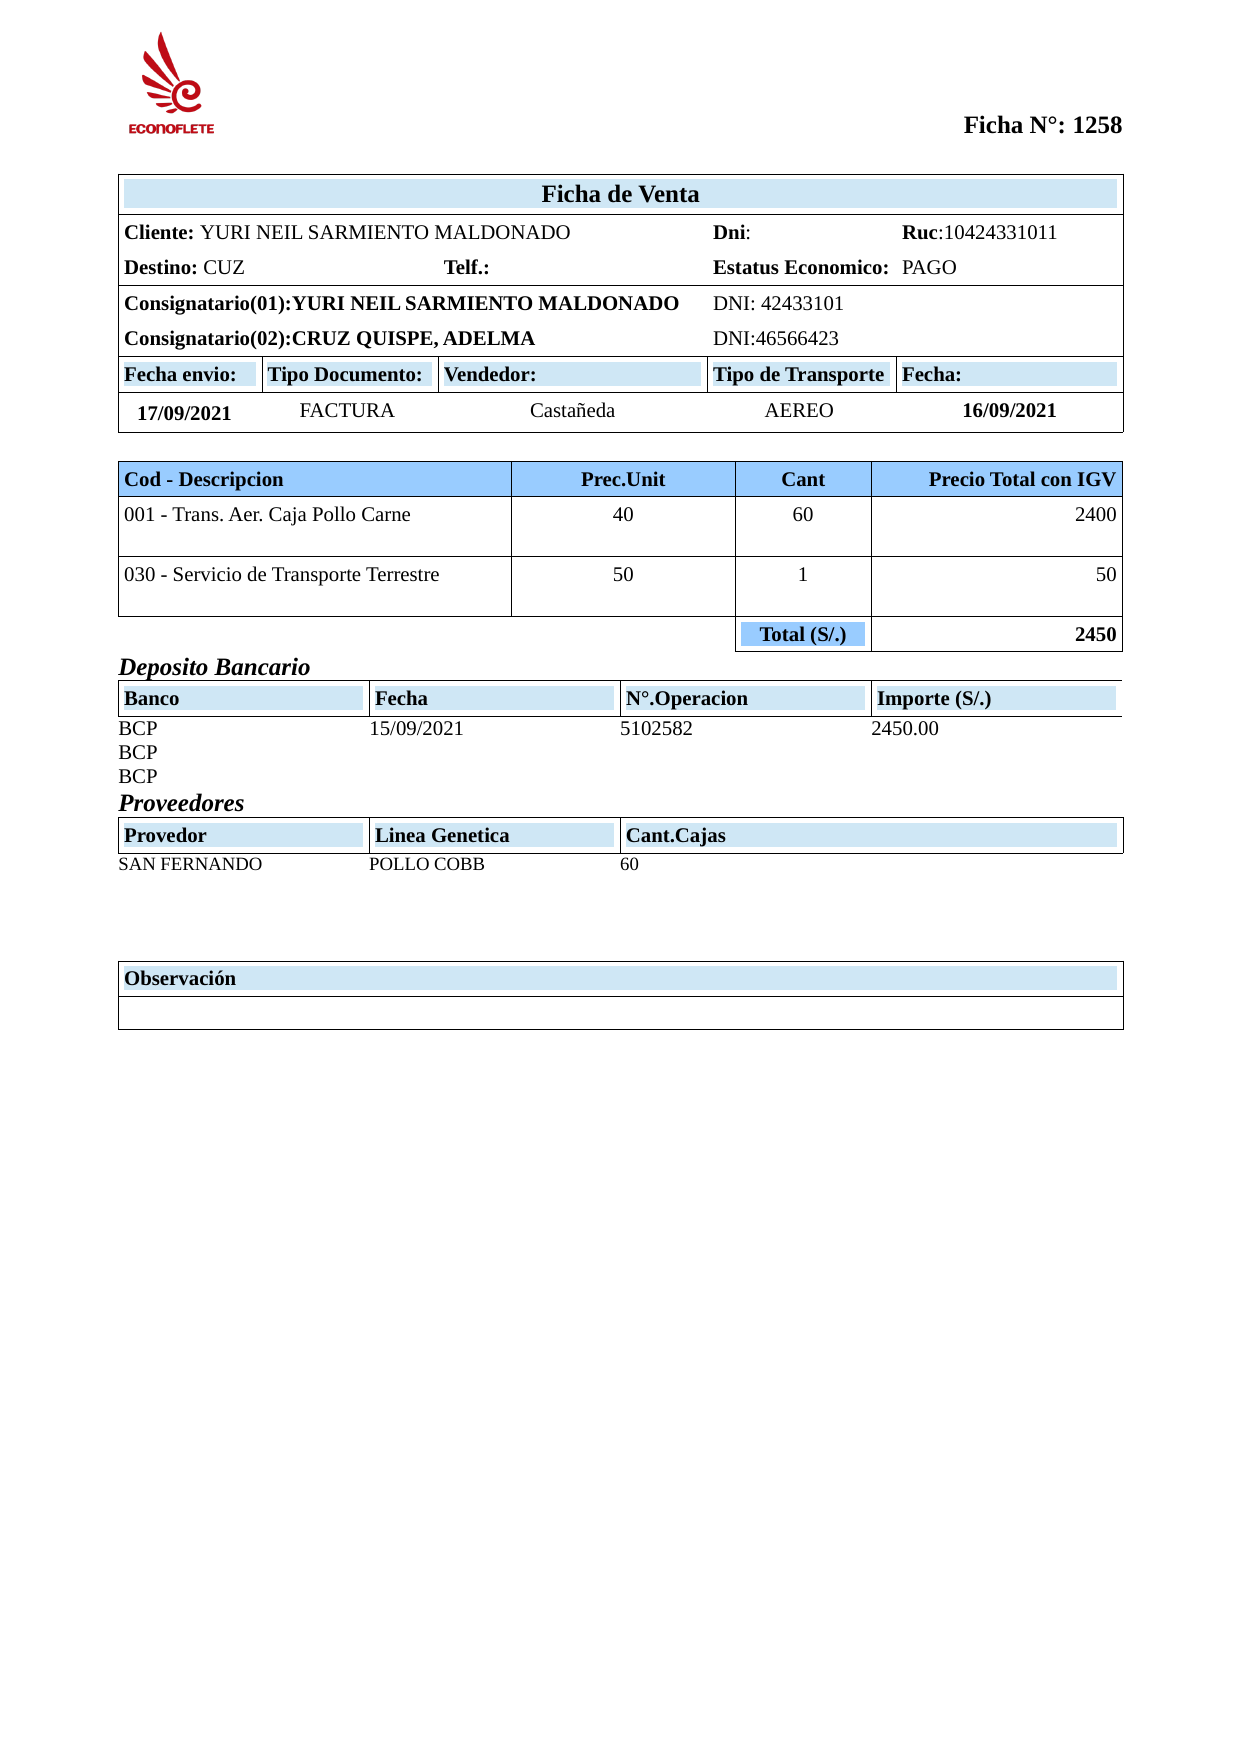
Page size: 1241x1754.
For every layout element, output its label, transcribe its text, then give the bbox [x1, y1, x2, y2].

table_cell [620, 764, 871, 788]
text Proveedores [118, 788, 1122, 817]
text Deposito Bancario [118, 652, 1122, 680]
table_cell 001 - Trans. Aer. Caja Pollo Carne [119, 497, 511, 556]
table_cell 17/09/2021 [119, 393, 262, 432]
table_cell SAN FERNANDO [118, 854, 369, 874]
table_cell [871, 764, 1122, 788]
table_cell [369, 939, 620, 961]
table_cell 60 [620, 854, 1123, 874]
table_cell Telf.: [438, 249, 707, 285]
table_header N°.Operacion [621, 681, 871, 716]
table_cell 50 [872, 557, 1122, 616]
table_cell [118, 874, 369, 896]
table_cell [118, 896, 369, 917]
table_cell 15/09/2021 [369, 717, 620, 740]
table_cell [620, 896, 1123, 917]
table_cell [620, 740, 871, 764]
table_cell 2450 [872, 617, 1122, 651]
table_cell Consignatario(02):CRUZ QUISPE, ADELMA [119, 321, 707, 356]
table_cell [118, 939, 369, 961]
table_cell BCP [118, 764, 369, 788]
table_cell POLLO COBB [369, 854, 620, 874]
table_header Cod - Descripcion [119, 462, 511, 496]
table_cell Estatus Economico: [707, 249, 896, 285]
table_header Cant [736, 462, 871, 496]
table_cell [369, 764, 620, 788]
table_cell [620, 939, 1123, 961]
table_cell FACTURA [262, 393, 438, 432]
table_header Linea Genetica [370, 818, 620, 853]
table_header Precio Total con IGV [872, 462, 1122, 496]
table_header Banco [119, 681, 369, 716]
table_cell Dni: [707, 215, 896, 249]
table_cell [369, 918, 620, 939]
table_cell Destino: CUZ [119, 249, 438, 285]
table_cell 2450.00 [871, 717, 1122, 740]
table_cell Castañeda [438, 393, 707, 432]
table_cell Ruc:10424331011 [896, 215, 1123, 249]
table_cell 2400 [872, 497, 1122, 556]
table_cell 60 [736, 497, 871, 556]
table_header Ficha de Venta [119, 175, 1123, 214]
table_cell [118, 617, 511, 651]
table_cell Tipo Documento: [263, 357, 438, 392]
table_cell Tipo de Transporte [708, 357, 896, 392]
table_cell [119, 997, 1123, 1029]
table_cell [369, 874, 620, 896]
table_cell DNI: 42433101 [707, 286, 1123, 321]
table_header Fecha [370, 681, 620, 716]
table_header Cant.Cajas [621, 818, 1123, 853]
table_cell BCP [118, 717, 369, 740]
table_cell DNI:46566423 [707, 321, 1123, 356]
picture [118, 31, 225, 134]
table_cell Total (S/.) [736, 617, 871, 651]
table_cell AEREO [707, 393, 896, 432]
table_header Provedor [119, 818, 369, 853]
table_cell [511, 617, 735, 651]
table_cell PAGO [896, 249, 1123, 285]
table_cell [871, 740, 1122, 764]
table_cell 16/09/2021 [896, 393, 1123, 432]
table_cell 1 [736, 557, 871, 616]
table_cell Fecha envio: [119, 357, 262, 392]
table_header Observación [119, 962, 1123, 996]
table_header Prec.Unit [512, 462, 735, 496]
table_cell Fecha: [897, 357, 1123, 392]
table_cell 5102582 [620, 717, 871, 740]
table_cell [620, 918, 1123, 939]
table_cell [620, 874, 1123, 896]
table_cell Vendedor: [439, 357, 707, 392]
table_cell [369, 740, 620, 764]
table_cell BCP [118, 740, 369, 764]
table_cell 40 [512, 497, 735, 556]
table_cell [118, 918, 369, 939]
table_cell Cliente: YURI NEIL SARMIENTO MALDONADO [119, 215, 707, 249]
table_cell [369, 896, 620, 917]
table_cell 50 [512, 557, 735, 616]
table_cell 030 - Servicio de Transporte Terrestre [119, 557, 511, 616]
table_cell Consignatario(01):YURI NEIL SARMIENTO MALDONADO [119, 286, 707, 321]
table_header Importe (S/.) [872, 681, 1122, 716]
